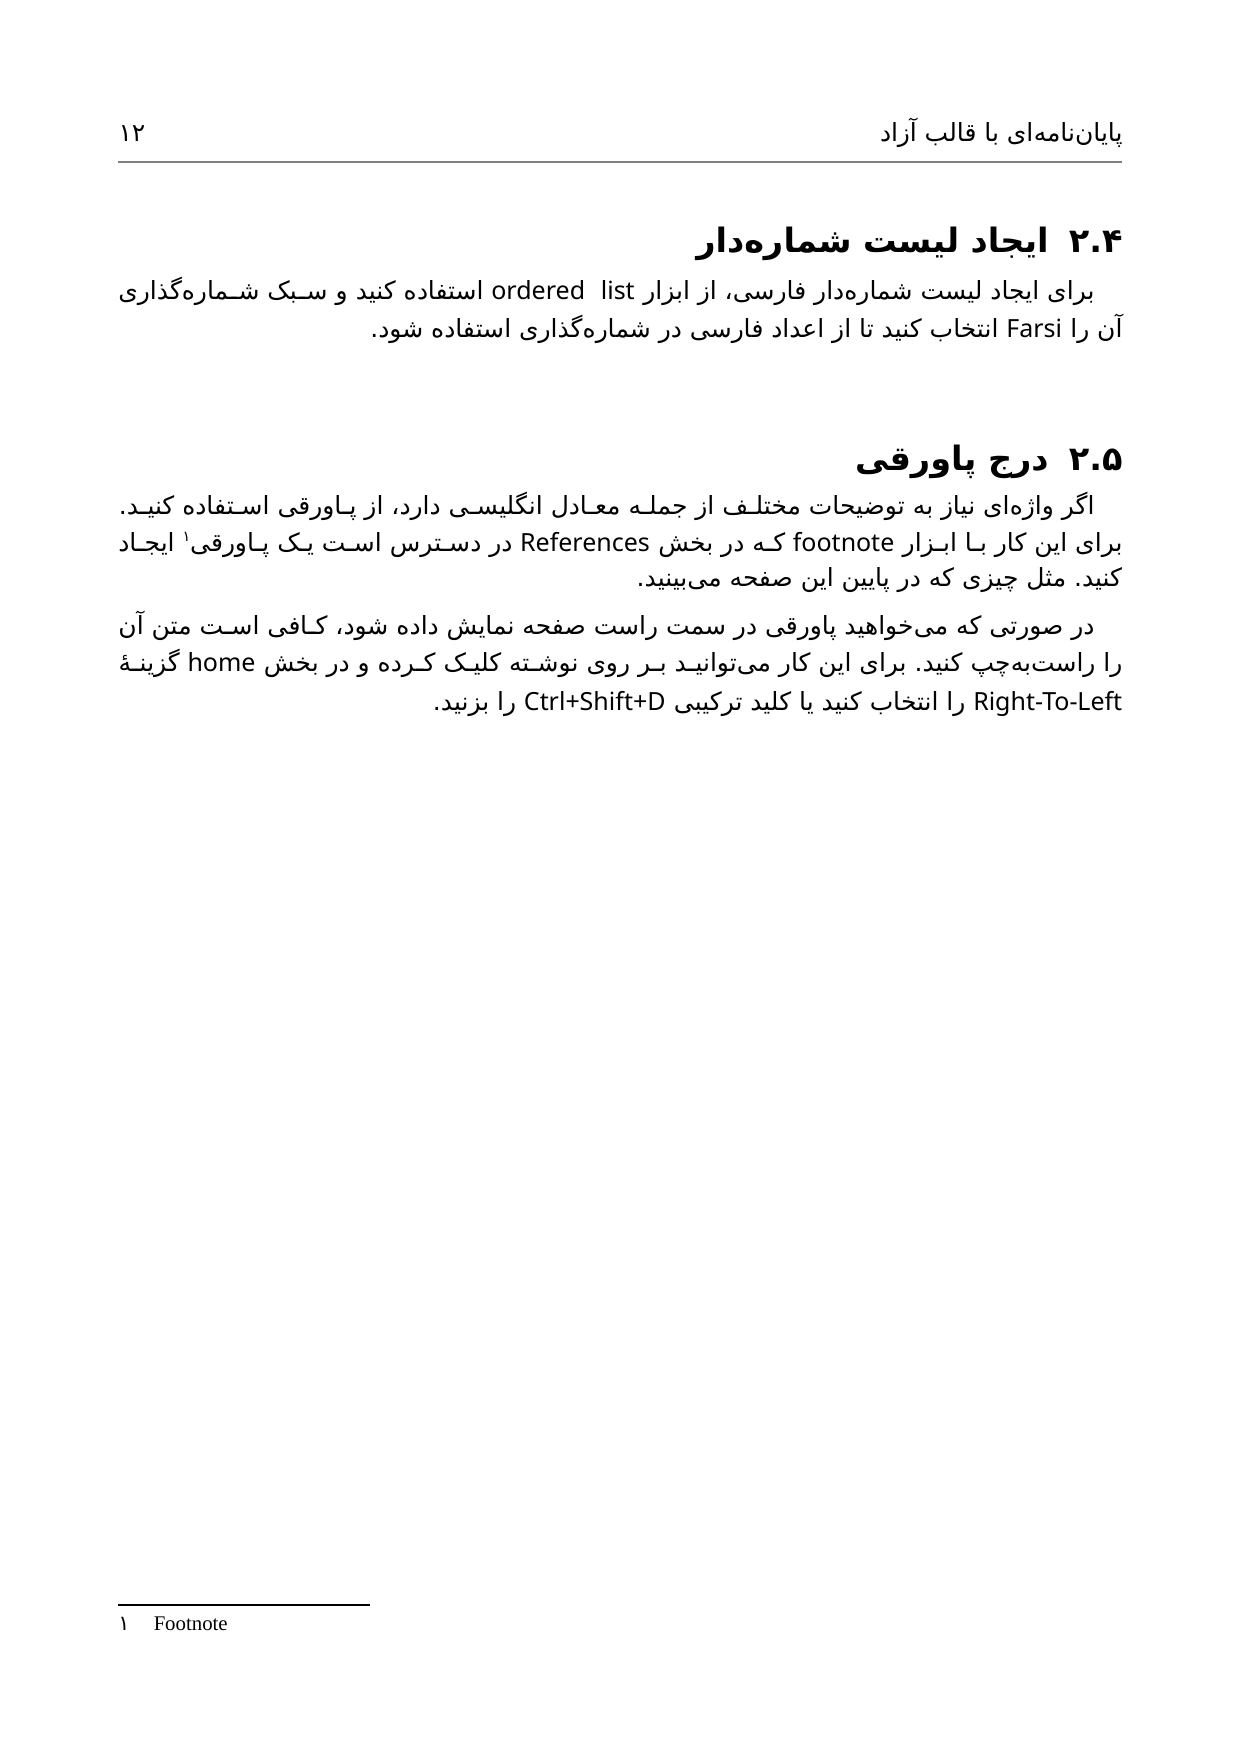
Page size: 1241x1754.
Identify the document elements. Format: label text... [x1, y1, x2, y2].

subtitle درج پاورقی [118, 439, 1122, 478]
text در صورتی که می‌خواهید پاورقی در سمت راست صفحه نمایش داده شود، کافی است متن آن را راست‌به‌چپ کنید. برای این کار می‌توانید بر روی نوشته کلیک کرده و در بخش home گزینهٔ Right-To-Left را انتخاب کنید یا کلید ترکیبی Ctrl+Shift+D را بزنید. [118, 611, 1122, 718]
text Footnote [118, 1611, 1122, 1635]
text برای ایجاد لیست شماره‌دار فارسی، از ابزار ordered list استفاده کنید و سبک شماره‌گذاری آن را Farsi انتخاب کنید تا از اعداد فارسی در شماره‌گذاری استفاده شود. [118, 273, 1122, 345]
text اگر واژه‌ای نیاز به توضیحات مختلف از جمله معادل انگلیسی دارد، از پاورقی استفاده کنید. برای این کار با ابزار footnote که در بخش References در دسترس است یک پاورقی ایجاد کنید. مثل چیزی که در پایین این صفحه می‌بینید. [118, 491, 1122, 592]
subtitle ایجاد لیست شماره‌دار [118, 221, 1122, 260]
